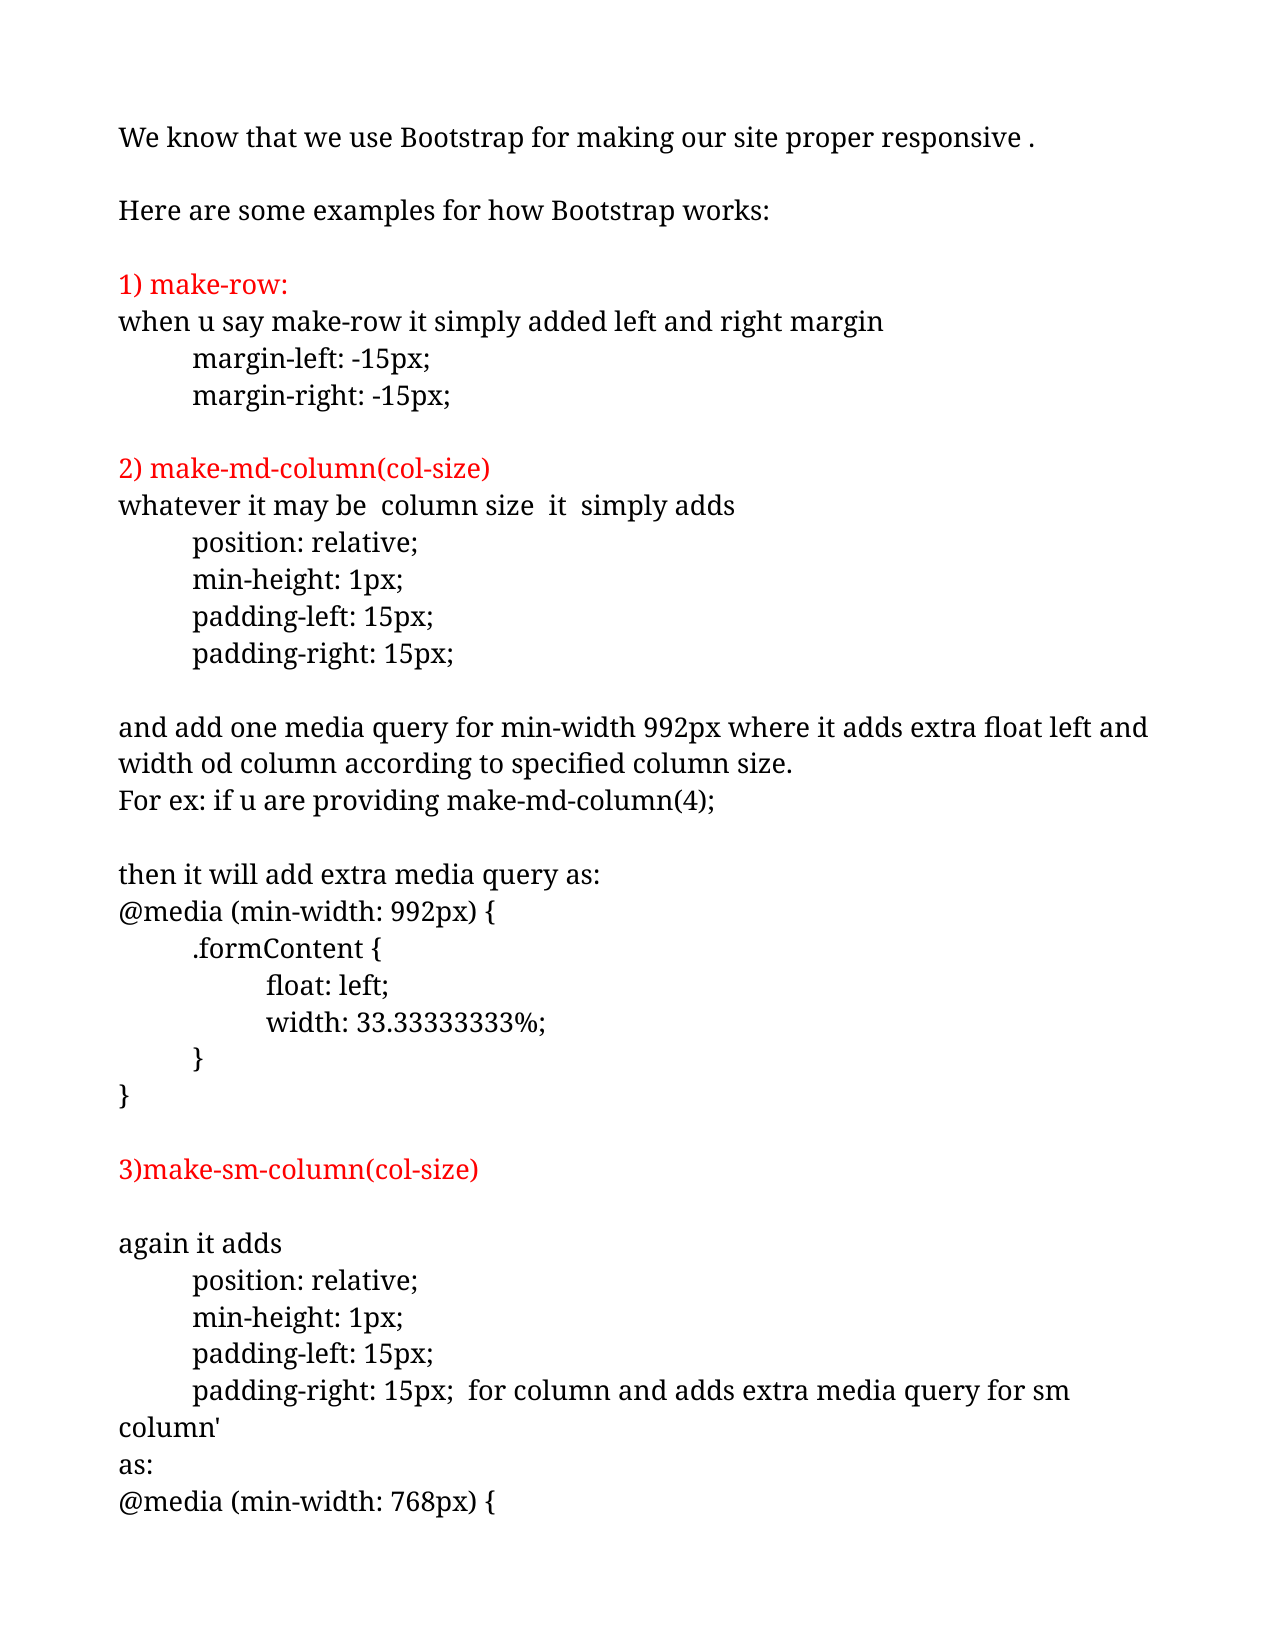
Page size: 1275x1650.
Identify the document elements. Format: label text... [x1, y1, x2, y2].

text For ex: if u are providing make-md-column(4); [118, 782, 1157, 819]
text padding-right: 15px; [118, 634, 1157, 671]
text We know that we use Bootstrap for making our site proper responsive . [118, 118, 1157, 155]
text margin-right: -15px; [118, 376, 1157, 413]
text padding-left: 15px; [118, 597, 1157, 634]
text } [118, 1040, 1157, 1077]
text margin-left: -15px; [118, 339, 1157, 376]
text and add one media query for min-width 992px where it adds extra float left and width od column according to specified column size. [118, 708, 1157, 782]
text position: relative; [118, 524, 1157, 561]
text then it will add extra media query as: [118, 856, 1157, 892]
text padding-right: 15px; for column and adds extra media query for sm column' [118, 1372, 1157, 1446]
text 3)make-sm-column(col-size) [118, 1151, 1157, 1187]
text .formContent { [118, 929, 1157, 966]
text 2) make-md-column(col-size) [118, 450, 1157, 487]
text @media (min-width: 992px) { [118, 892, 1157, 929]
text @media (min-width: 768px) { [118, 1482, 1157, 1519]
text width: 33.33333333%; [118, 1003, 1157, 1040]
text min-height: 1px; [118, 1298, 1157, 1335]
text again it adds [118, 1224, 1157, 1261]
text min-height: 1px; [118, 561, 1157, 597]
text float: left; [118, 966, 1157, 1003]
text padding-left: 15px; [118, 1335, 1157, 1372]
text whatever it may be column size it simply adds [118, 487, 1157, 524]
text position: relative; [118, 1261, 1157, 1298]
text } [118, 1077, 1157, 1114]
text as: [118, 1446, 1157, 1482]
text Here are some examples for how Bootstrap works: [118, 192, 1157, 229]
text 1) make-row: [118, 266, 1157, 302]
text when u say make-row it simply added left and right margin [118, 302, 1157, 339]
